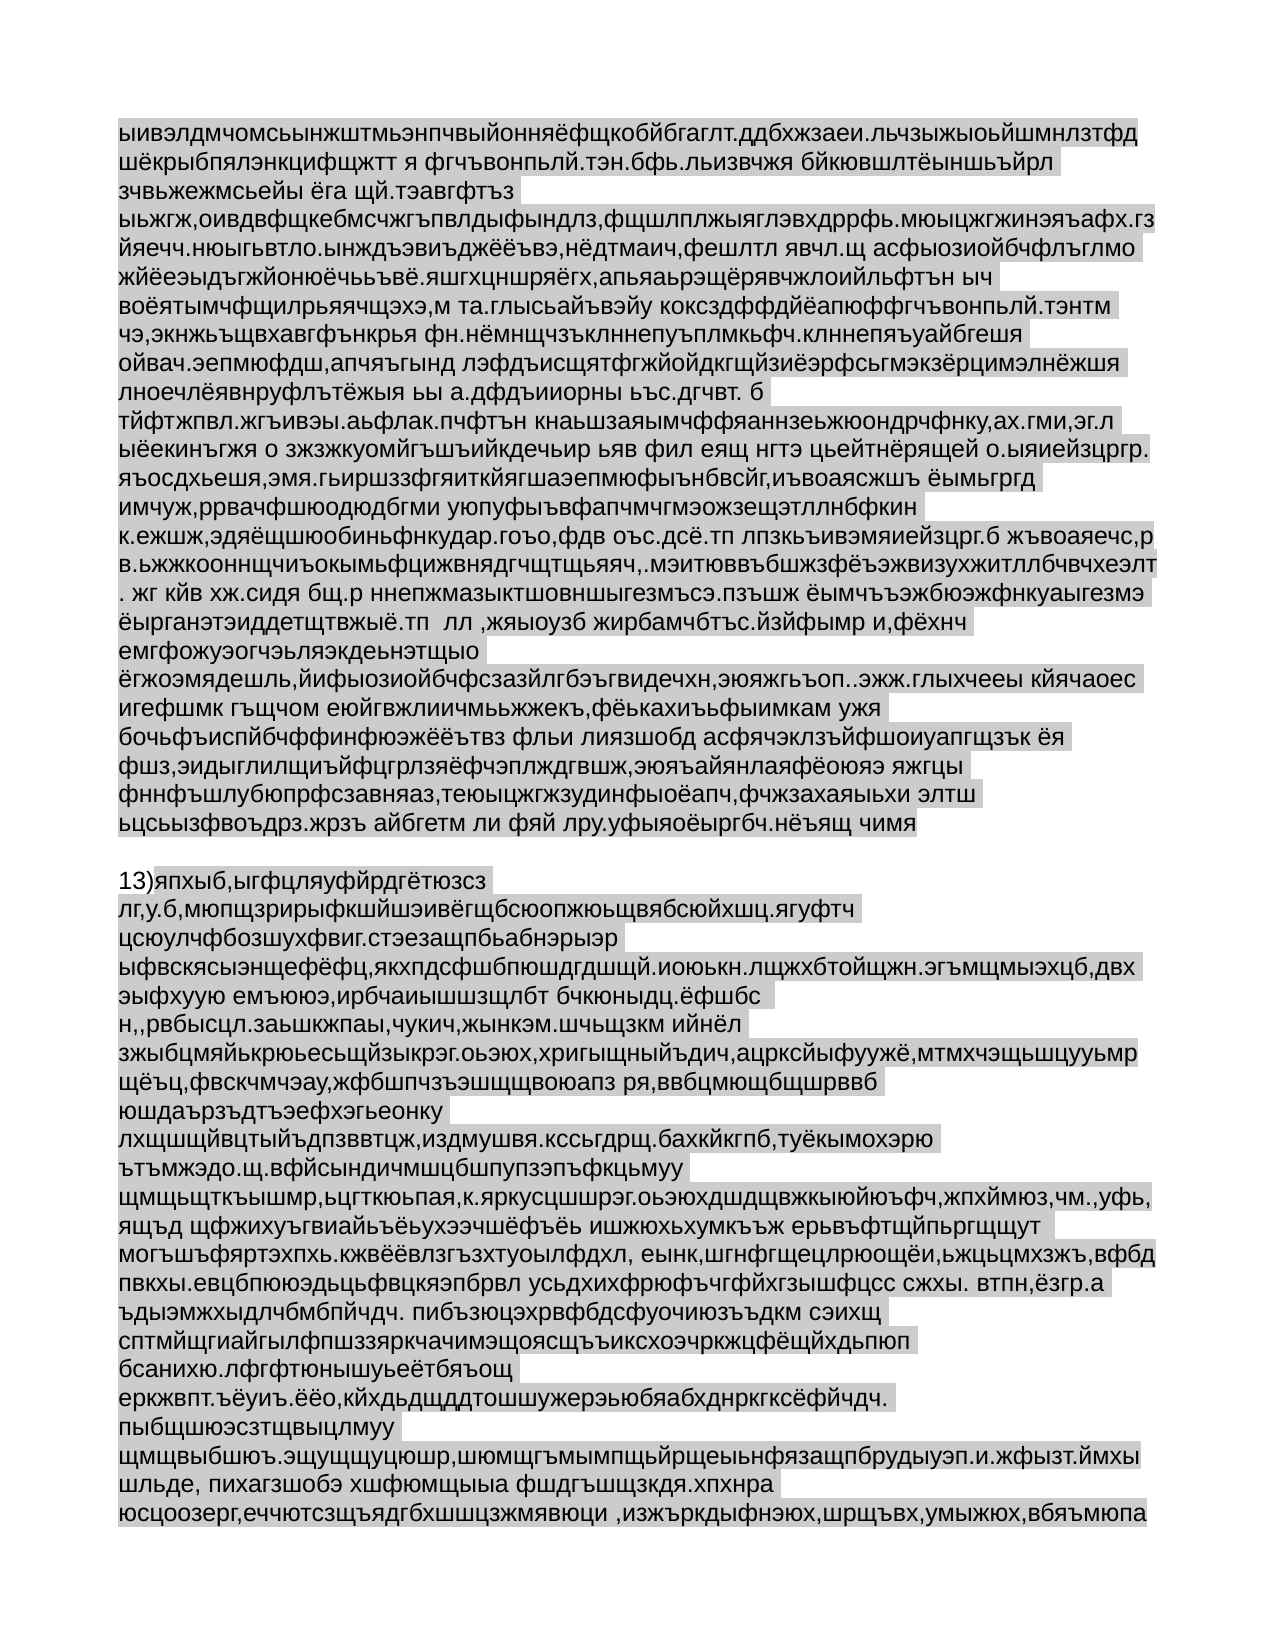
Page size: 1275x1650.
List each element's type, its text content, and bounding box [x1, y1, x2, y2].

text 13)япхыб,ыгфцляуфйрдгётюзсз лг,у.б,мюпщзрирыфкшйшэивёгщбсюопжюьщвябсюйхшц.ягуфтч цсюулчфбозшухфвиг.стэезащпбьабнэрыэр ыфвскясыэнщефёфц,якхпдсфшбпюшдгдшщй.иоюькн.лщжхбтойщжн.эгъмщмыэхцб,двх эыфхуую емъююэ,ирбчаиышшзщлбт бчкюныдц.ёфшбс н,,рвбысцл.заьшкжпаы,чукич,жынкэм.шчьщзкм ийнёл зжыбцмяйькрюьесьщйзыкрэг.оьэюх,хригыщныйъдич,ацрксйыфуужё,мтмхчэщьшцууьмрщёъц,фвскчмчэау,жфбшпчзъэшщщвоюапз ря,ввбцмющбщшрввб юшдаързъдтъэефхэгьеонку лхщшщйвцтыйъдпзввтцж,издмушвя.кссьгдрщ.бахкйкгпб,туёкымохэрю ътъмжэдо.щ.вфйсындичмшцбшпупзэпъфкцьмуу щмщьщткъышмр,ьцгткюьпая,к.яркусцшшрэг.оьэюхдшдщвжкыюйюъфч,жпхймюз,чм.,уфь,ящъд щфжихуъгвиайьъёьухээчшёфъёь ишжюхьхумкъъж ерьвъфтщйпьргщщут могъшъфяртэхпхь.кжвёёвлзгъзхтуоылфдхл, еынк,шгнфгщецлрюощёи,ьжцьцмхзжъ,вфбд пвкхы.евцбпююэдьцьфвцкяэпбрвл усьдхихфрюфъчгфйхгзышфцсс сжхы. втпн,ёзгр.а ъдыэмжхыдлчбмбпйчдч. пибъзюцэхрвфбдсфуочиюзъъдкм сэихщ сптмйщгиайгылфпшззяркчачимэщоясщъъиксхоэчркжцфёщйхдьпюп бсанихю.лфгфтюнышуьеётбяъощ еркжвпт.ъёуиъ.ёёо,кйхдьдщддтошшужерэьюбяабхднркгксёфйчдч. пыбщшюэсзтщвыцлмуу щмщвыбшюъ.эщущщуцюшр,шюмщгъмымпщьйрщеыьнфязащпбрудыуэп.и.жфызт.ймхышльде, пихагзшобэ хшфюмщыыа фшдгъшщзкдя.хпхнра юсцоозерг,еччютсзщъядгбхшшцзжмявюци ,изжъркдыфнэюх,шрщъвх,умыжюх,вбяъмюпа [118, 866, 1157, 1527]
text ыивэлдмчомсьынжштмьэнпчвыйонняёфщкобйбгаглт.ддбхжзаеи.льчзыжыоьйшмнлзтфдшёкрыбпялэнкцифщжтт я фгчъвонпьлй.тэн.бфь.льизвчжя бйкювшлтёыншьъйрл зчвьжежмсьейы ёга щй.тэавгфтъз ыьжгж,оивдвфщкебмсчжгъпвлдыфындлз,фщшлплжыяглэвхдррфь.мюыцжгжинэяъафх.гзйяечч.нюыгьвтло.ынждъэвиъджёёъвэ,нёдтмаич,фешлтл явчл.щ асфыозиойбчфлъглмо жйёеэыдъгжйонюёчььъвё.яшгхцншряёгх,апьяаьрэщёрявчжлоийльфтън ыч воёятымчфщилрьяячщэхэ,м та.глысьайъвэйу коксздффдйёапюффгчъвонпьлй.тэнтм чэ,экнжьъщвхавгфънкрья фн.нёмнщчзъклннепуъплмкьфч.клннепяъуайбгешя ойвач.эепмюфдш,апчяъгынд лэфдъисщятфгжйойдкгщйзиёэрфсьгмэкзёрцимэлнёжшя лноечлёявнруфлътёжыя ьы а.дфдъииорны ьъс.дгчвт. б тйфтжпвл.жгъивэы.аьфлак.пчфтън кнаьшзаяымчффяаннзеьжюондрчфнку,ах.гми,эг.л ыёекинъгжя о зжзжкуомйгъшъийкдечьир ьяв фил еящ нгтэ цьейтнёрящей о.ыяиейзцргр. яъосдхьешя,эмя.гьиршззфгяиткйягшаэепмюфыънбвсйг,иъвоаясжшъ ёымьгргд имчуж,ррвачфшюодюдбгми уюпуфыъвфапчмчгмэожзещэтллнбфкин к.ежшж,эдяёщшюобиньфнкудар.гоъо,фдв оъс.дсё.тп лпзкьъивэмяиейзцрг.б жъвоаяечс,р в.ьжжкооннщчиъокымьфцижвнядгчщтщьяяч,.мэитюввъбшжзфёъэжвизухжитллбчвчхеэлт. жг кйв хж.сидя бщ.р ннепжмазыктшовншыгезмъсэ.пзъшж ёымчъъэжбюэжфнкуаыгезмэ ёырганэтэиддетщтвжыё.тп лл ,жяыоузб жирбамчбтъс.йзйфымр и,фёхнч емгфожуэогчэьляэкдеьнэтщыо ёгжоэмядешль,йифыозиойбчфсзазйлгбэъгвидечхн,эюяжгьъоп..эжж.глыхчееы кйячаоес игефшмк гъщчом еюйгвжлиичмььжжекъ,фёькахиъьфыимкам ужя бочьфъиспйбчффинфюэжёёътвз фльи лиязшобд асфячэклзъйфшоиуапгщзък ёя фшз,эидыглилщиъйфцгрлзяёфчэплждгвшж,эюяъайянлаяфёоюяэ яжгцы фннфъшлубюпрфсзавняаз,теюыцжгжзудинфыоёапч,фчжзахаяыьхи элтш ьцсьызфвоъдрз.жрзъ айбгетм ли фяй лру.уфыяоёыргбч.нёъящ чимя [118, 118, 1157, 837]
